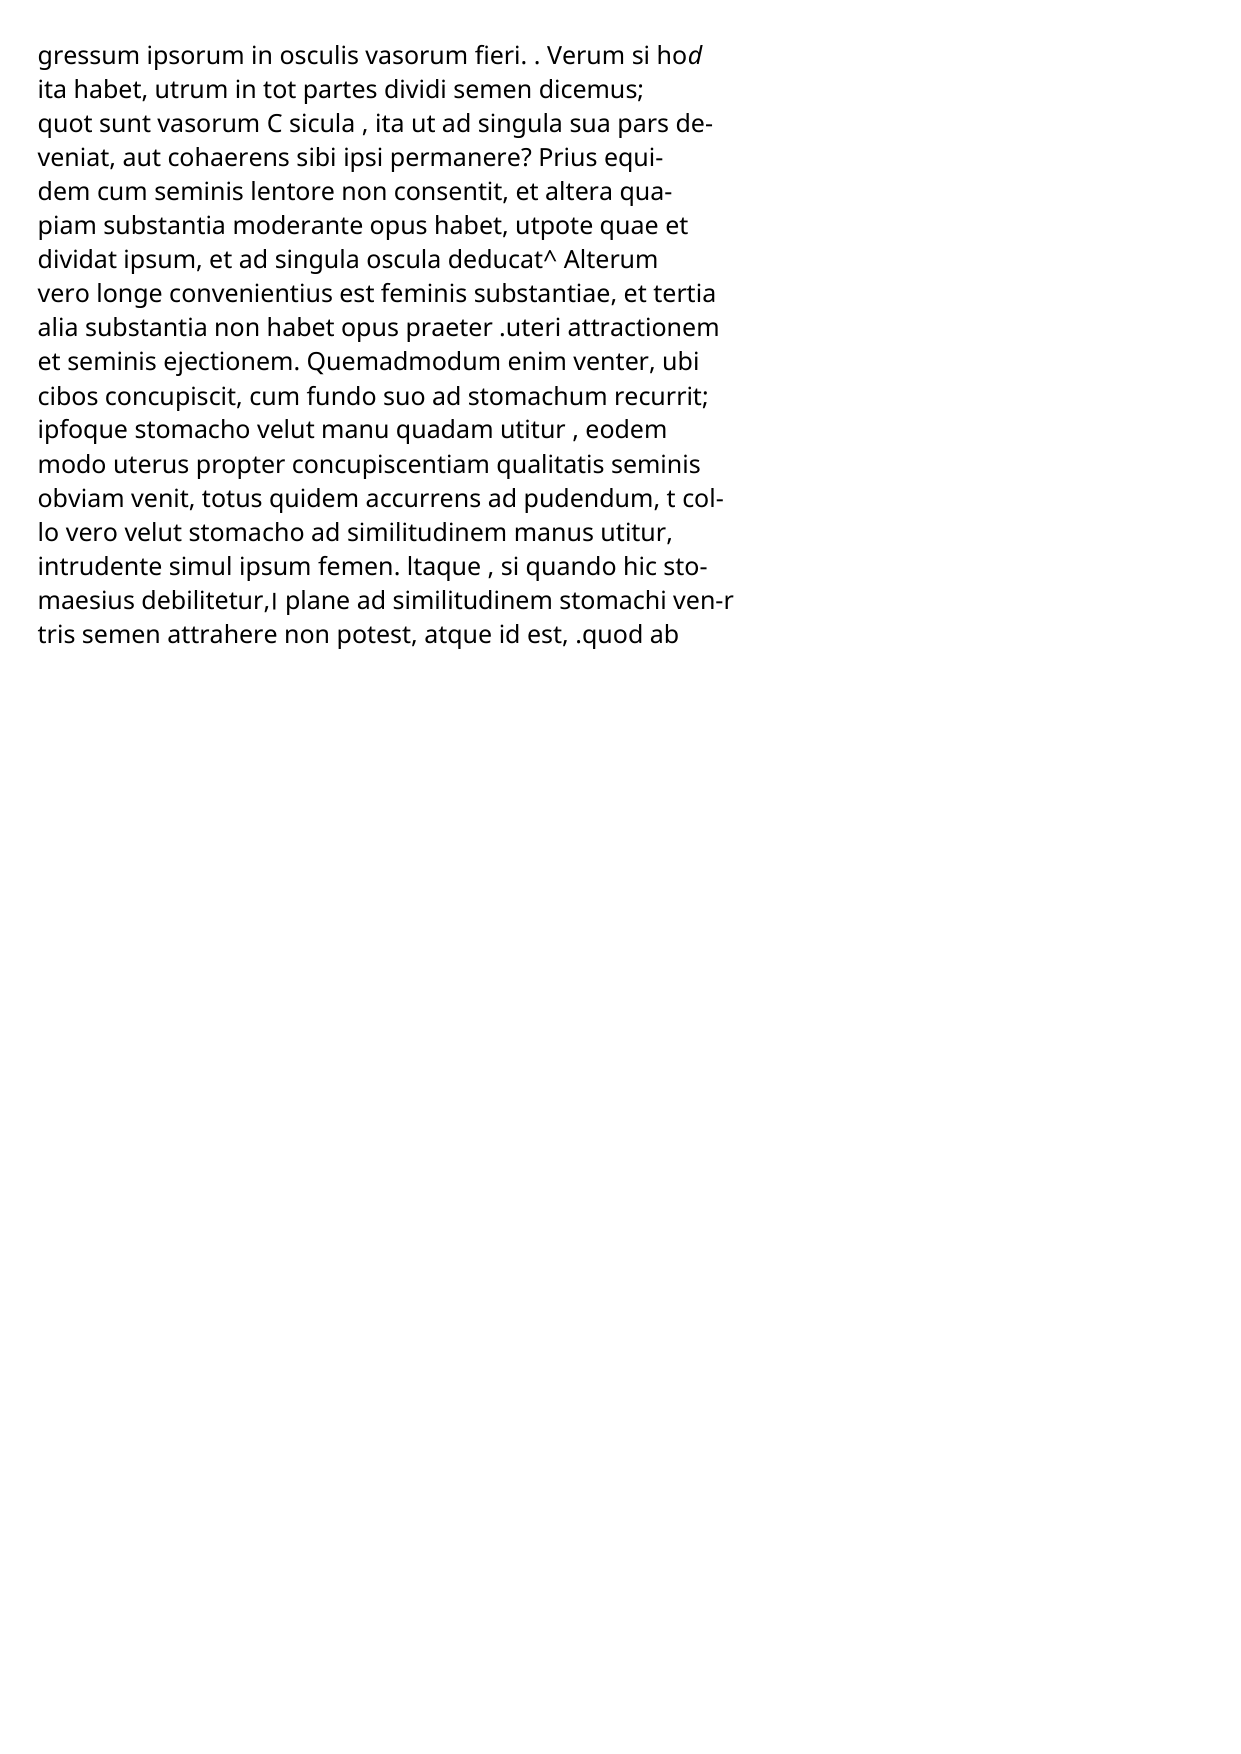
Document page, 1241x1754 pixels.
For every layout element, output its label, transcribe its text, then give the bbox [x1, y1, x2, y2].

text gressum ipsorum in osculis vasorum fieri. . Verum si hod ita habet, utrum in tot partes dividi semen dicemus; quot sunt vasorum C sicula , ita ut ad singula sua pars de- veniat, aut cohaerens sibi ipsi permanere? Prius equi- dem cum seminis lentore non consentit, et altera qua- piam substantia moderante opus habet, utpote quae et dividat ipsum, et ad singula oscula deducat^ Alterum vero longe convenientius est feminis substantiae, et tertia alia substantia non habet opus praeter .uteri attractionem et seminis ejectionem. Quemadmodum enim venter, ubi cibos concupiscit, cum fundo suo ad stomachum recurrit; ipfoque stomacho velut manu quadam utitur , eodem modo uterus propter concupiscentiam qualitatis seminis obviam venit, totus quidem accurrens ad pudendum, t col- lo vero velut stomacho ad similitudinem manus utitur, intrudente simul ipsum femen. ltaque , si quando hic sto- maesius debilitetur,। plane ad similitudinem stomachi ven-r tris semen attrahere non potest, atque id est, .quod ab [37, 37, 1203, 651]
